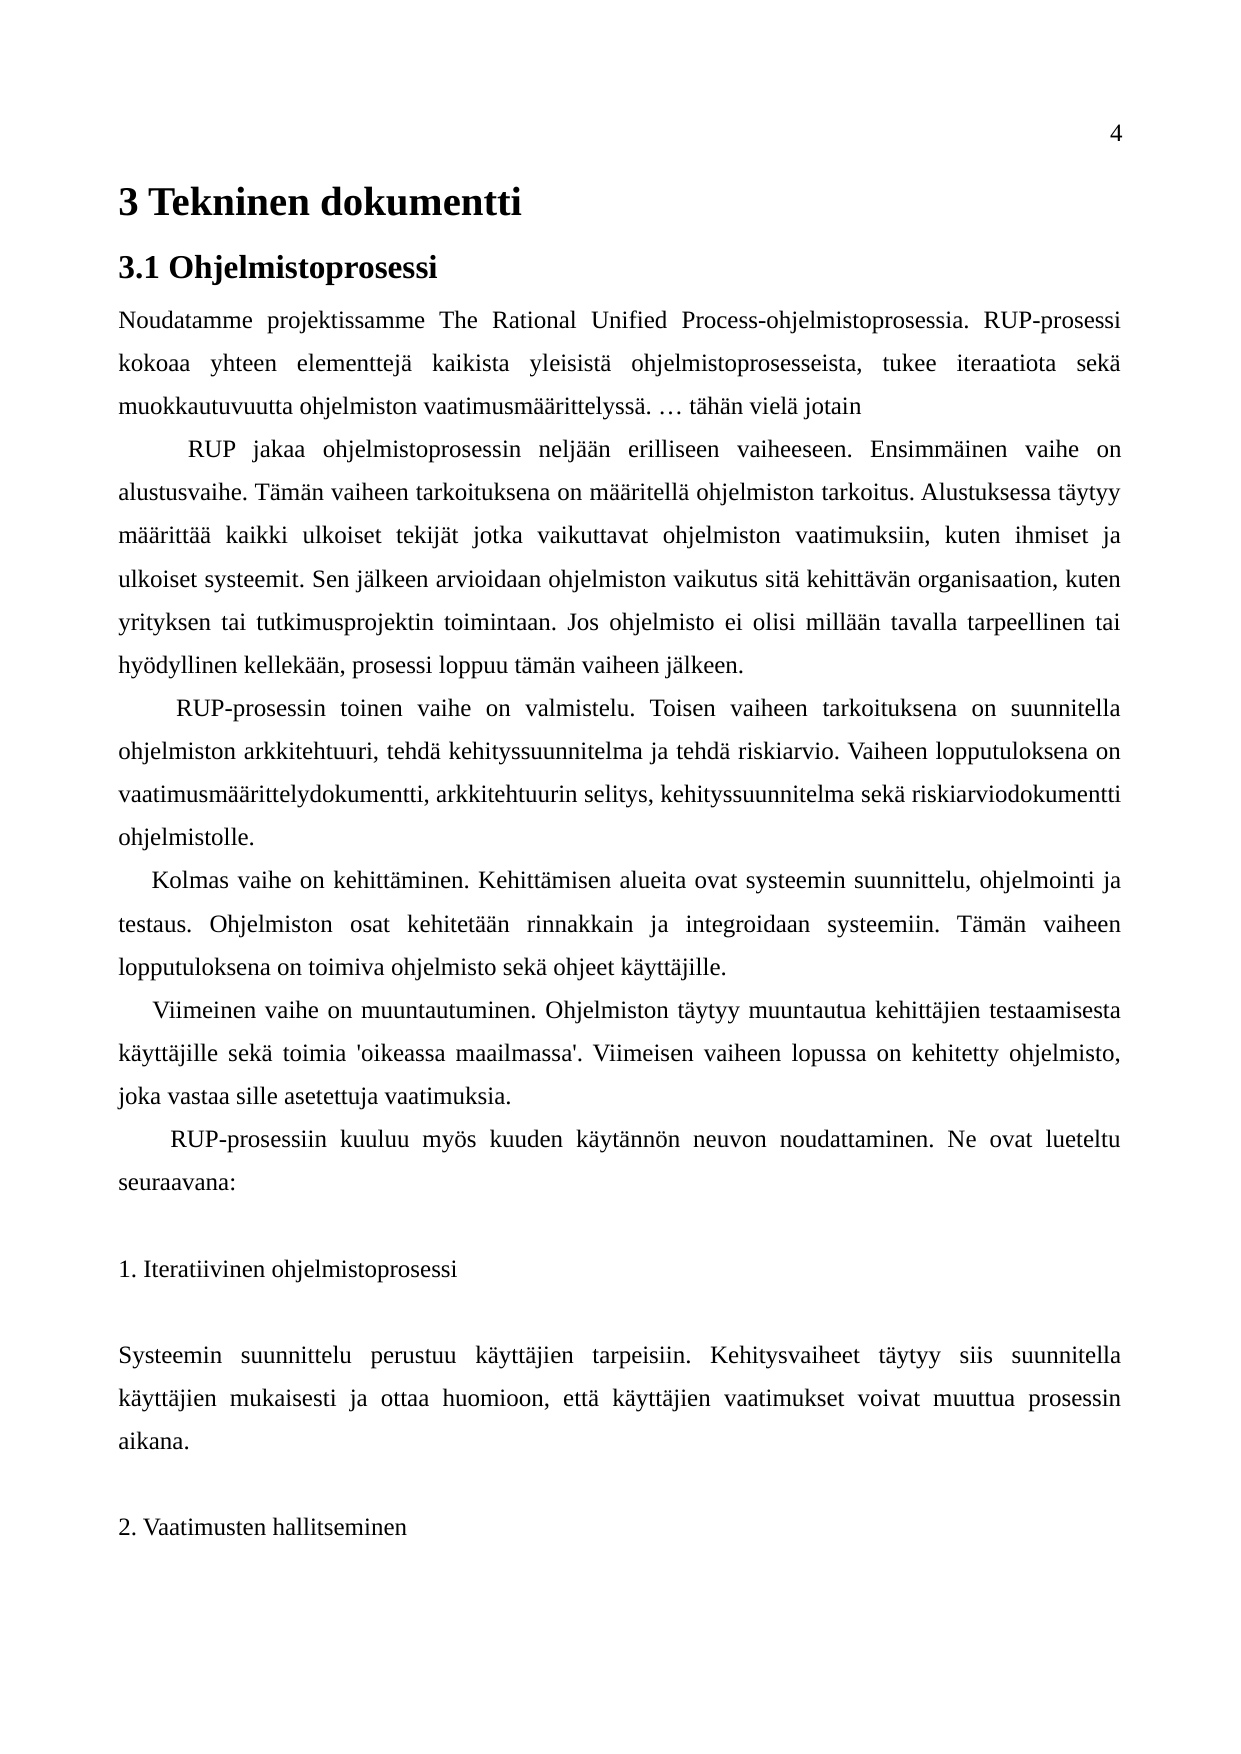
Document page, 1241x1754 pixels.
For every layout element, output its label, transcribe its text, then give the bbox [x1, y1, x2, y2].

text RUP-prosessin toinen vaihe on valmistelu. Toisen vaiheen tarkoituksena on suunnitella ohjelmiston arkkitehtuuri, tehdä kehityssuunnitelma ja tehdä riskiarvio. Vaiheen lopputuloksena on vaatimusmäärittelydokumentti, arkkitehtuurin selitys, kehityssuunnitelma sekä riskiarviodokumentti ohjelmistolle. [118, 693, 1122, 851]
text 3.1 Ohjelmistoprosessi [118, 247, 1122, 286]
text Viimeinen vaihe on muuntautuminen. Ohjelmiston täytyy muuntautua kehittäjien testaamisesta käyttäjille sekä toimia 'oikeassa maailmassa'. Viimeisen vaiheen lopussa on kehitetty ohjelmisto, joka vastaa sille asetettuja vaatimuksia. [118, 995, 1122, 1110]
text 2. Vaatimusten hallitseminen [118, 1512, 1122, 1541]
text 3 Tekninen dokumentti [118, 177, 1122, 224]
text RUP-prosessiin kuuluu myös kuuden käytännön neuvon noudattaminen. Ne ovat lueteltu seuraavana: [118, 1124, 1122, 1196]
text 1. Iteratiivinen ohjelmistoprosessi [118, 1254, 1122, 1282]
text Systeemin suunnittelu perustuu käyttäjien tarpeisiin. Kehitysvaiheet täytyy siis suunnitella käyttäjien mukaisesti ja ottaa huomioon, että käyttäjien vaatimukset voivat muuttua prosessin aikana. [118, 1340, 1122, 1455]
text RUP jakaa ohjelmistoprosessin neljään erilliseen vaiheeseen. Ensimmäinen vaihe on alustusvaihe. Tämän vaiheen tarkoituksena on määritellä ohjelmiston tarkoitus. Alustuksessa täytyy määrittää kaikki ulkoiset tekijät jotka vaikuttavat ohjelmiston vaatimuksiin, kuten ihmiset ja ulkoiset systeemit. Sen jälkeen arvioidaan ohjelmiston vaikutus sitä kehittävän organisaation, kuten yrityksen tai tutkimusprojektin toimintaan. Jos ohjelmisto ei olisi millään tavalla tarpeellinen tai hyödyllinen kellekään, prosessi loppuu tämän vaiheen jälkeen. [118, 434, 1122, 679]
text Noudatamme projektissamme The Rational Unified Process-ohjelmistoprosessia. RUP-prosessi kokoaa yhteen elementtejä kaikista yleisistä ohjelmistoprosesseista, tukee iteraatiota sekä muokkautuvuutta ohjelmiston vaatimusmäärittelyssä. … tähän vielä jotain [118, 305, 1122, 420]
text Kolmas vaihe on kehittäminen. Kehittämisen alueita ovat systeemin suunnittelu, ohjelmointi ja testaus. Ohjelmiston osat kehitetään rinnakkain ja integroidaan systeemiin. Tämän vaiheen lopputuloksena on toimiva ohjelmisto sekä ohjeet käyttäjille. [118, 866, 1122, 981]
